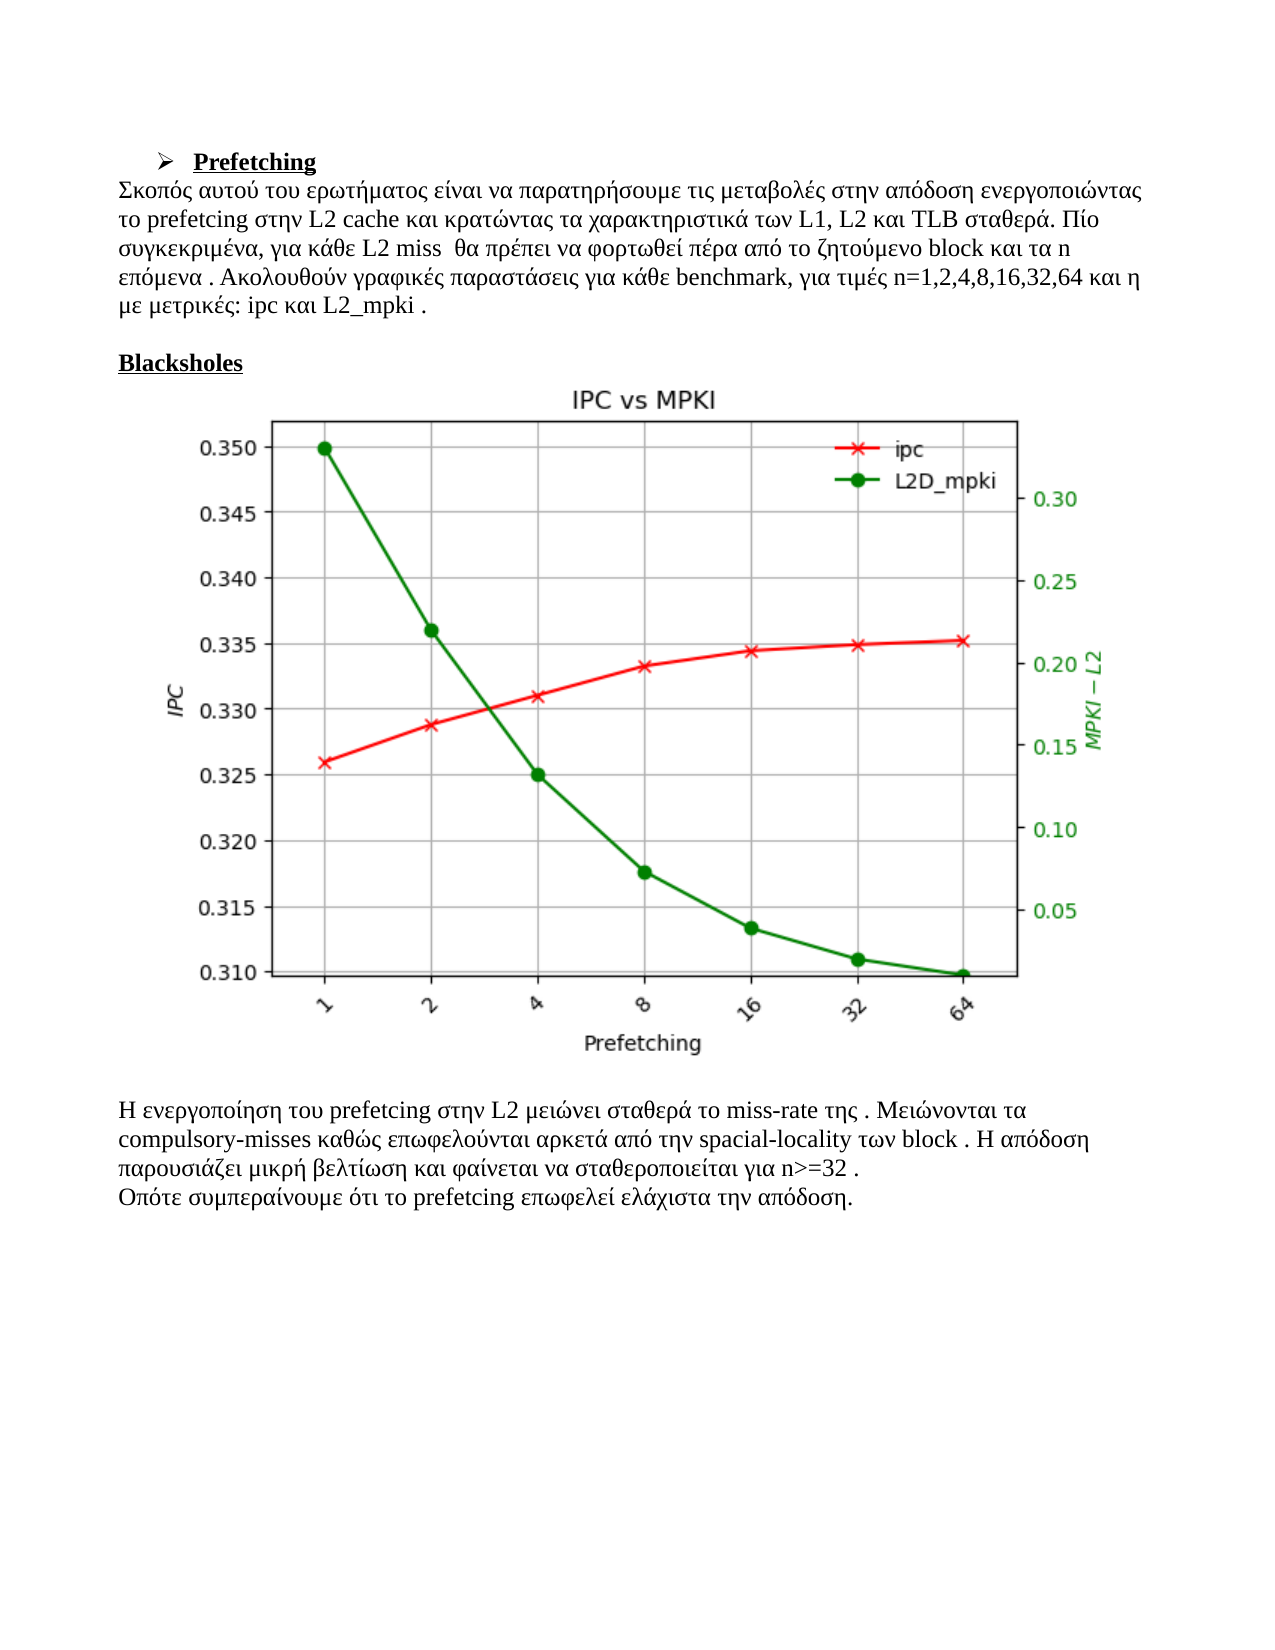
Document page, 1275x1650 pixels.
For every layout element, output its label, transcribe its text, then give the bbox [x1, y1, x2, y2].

picture [153, 376, 1122, 1069]
text Η ενεργοποίηση του prefetcing στην L2 μειώνει σταθερά το miss-rate της . Μειώνονται τα compulsory-misses καθώς επωφελούνται αρκετά από την spacial-locality των block . Η απόδοση παρουσιάζει μικρή βελτίωση και φαίνεται να σταθεροποιείται για n>=32 . [118, 1096, 1157, 1182]
text Σκοπός αυτού του ερωτήματος είναι να παρατηρήσουμε τις μεταβολές στην απόδοση ενεργοποιώντας το prefetcing στην L2 cache και κρατώντας τα χαρακτηριστικά των L1, L2 και TLB σταθερά. Πίο συγκεκριμένα, για κάθε L2 miss θα πρέπει να φορτωθεί πέρα από το ζητούμενο block και τα n επόμενα . Ακολουθούν γραφικές παραστάσεις για κάθε benchmark, για τιμές n=1,2,4,8,16,32,64 και η με μετρικές: ipc και L2_mpki . [118, 176, 1157, 319]
text Blacksholes [118, 348, 1157, 377]
list Prefetching [156, 147, 1157, 176]
text Οπότε συμπεραίνουμε ότι το prefetcing επωφελεί ελάχιστα την απόδοση. [118, 1182, 1157, 1211]
